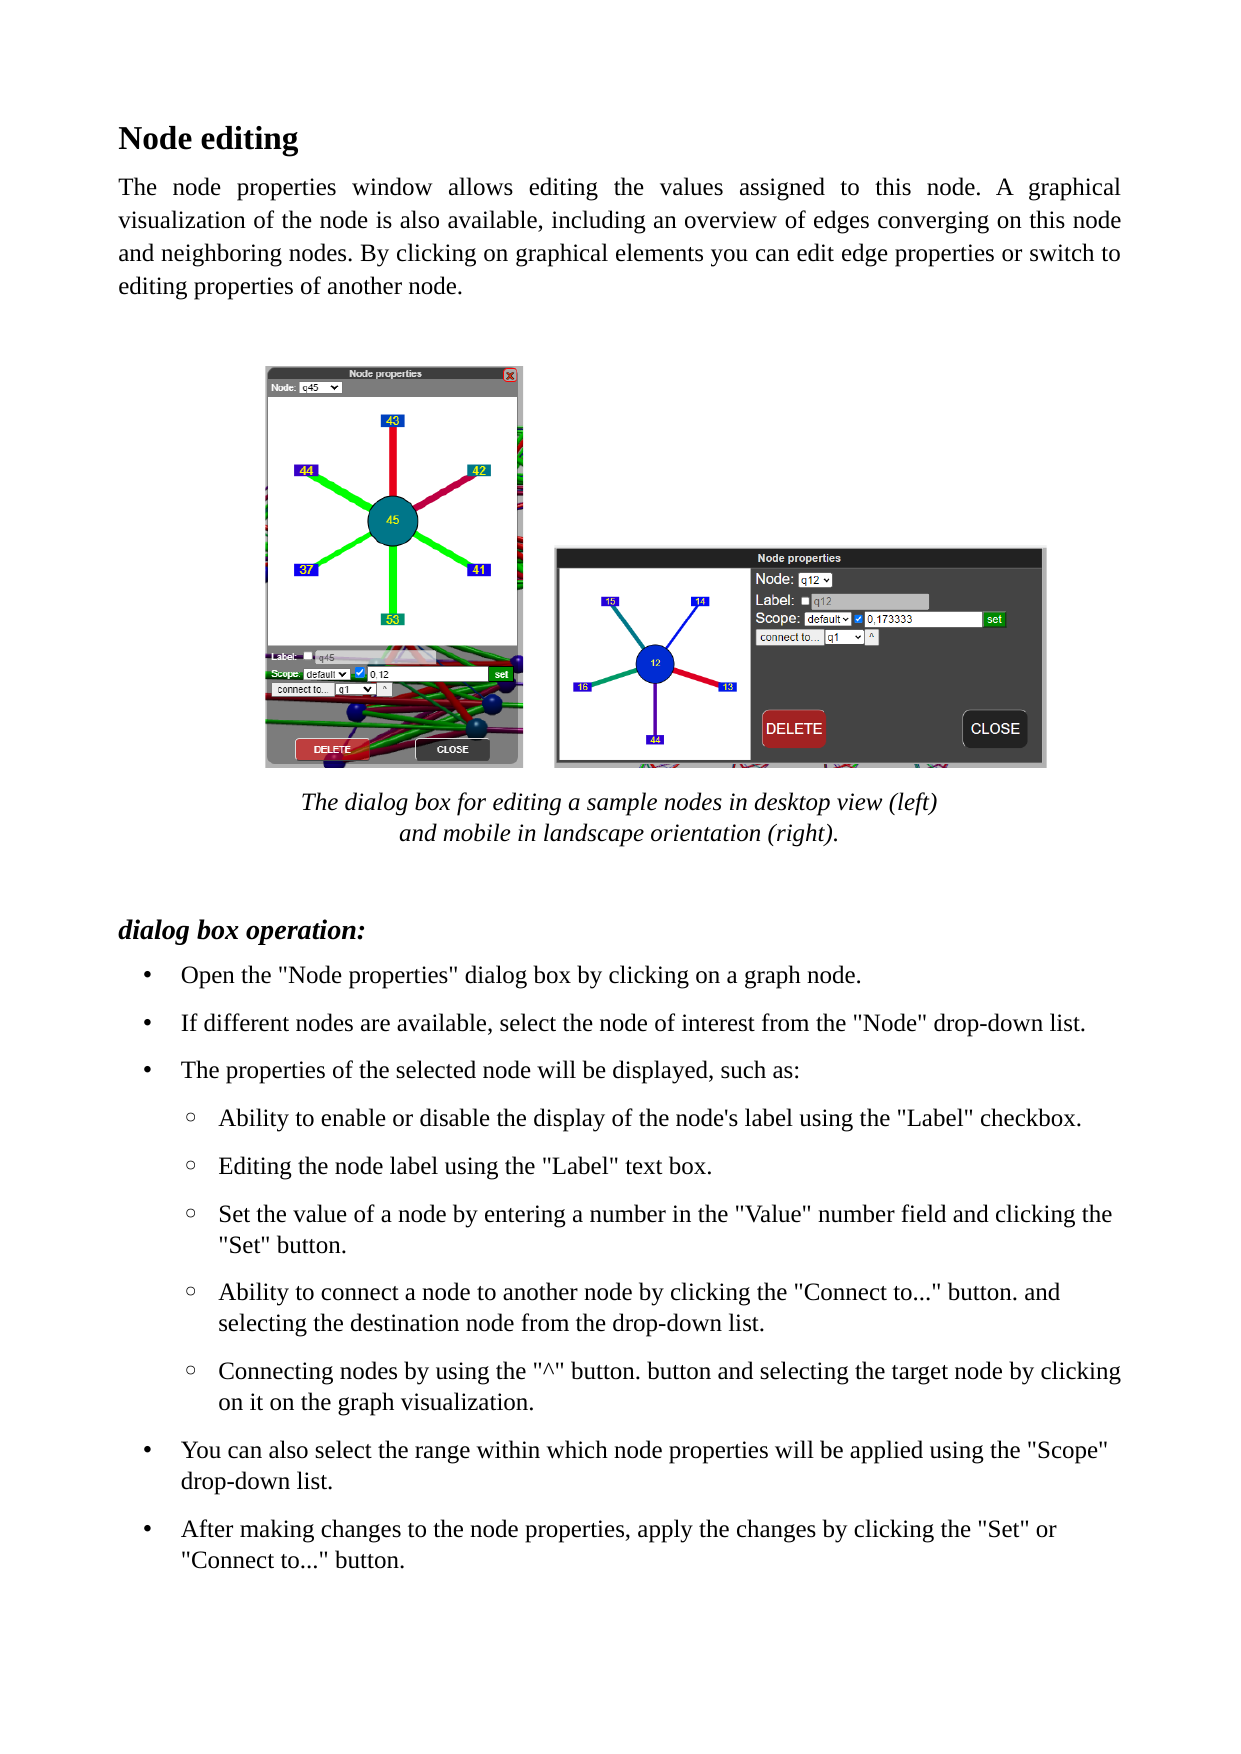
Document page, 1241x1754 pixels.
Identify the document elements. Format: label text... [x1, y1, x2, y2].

list Open the "Node properties" dialog box by clicking on a graph node. [143, 960, 1122, 989]
list Ability to enable or disable the display of the node's label using the "Label" checkbox. [181, 1103, 1122, 1132]
picture [265, 366, 524, 768]
picture [554, 545, 1047, 768]
list Ability to connect a node to another node by clicking the "Connect to..." button. and selecting the destination node from the drop-down list. [181, 1277, 1122, 1337]
text The node properties window allows editing the values assigned to this node. A graphical visualization of the node is also available, including an overview of edges converging on this node and neighboring nodes. By clicking on graphical elements you can edit edge properties or switch to editing properties of another node. [118, 172, 1122, 300]
list Connecting nodes by using the "^" button. button and selecting the target node by clicking on it on the graph visualization. [181, 1356, 1122, 1416]
list After making changes to the node properties, apply the changes by clicking the "Set" or "Connect to..." button. [143, 1514, 1122, 1573]
subtitle Node editing [118, 118, 1122, 156]
list You can also select the range within which node properties will be applied using the "Scope" drop-down list. [143, 1435, 1122, 1495]
list The dialog box for editing a sample nodes in desktop view (left) and mobile in landscape orientation (right). [118, 787, 1122, 846]
list If different nodes are available, select the node of interest from the "Node" drop-down list. [143, 1008, 1122, 1037]
list The properties of the selected node will be displayed, such as: [143, 1056, 1122, 1084]
list Set the value of a node by entering a number in the "Value" number field and clicking the "Set" button. [181, 1199, 1122, 1258]
list Editing the node label using the "Label" text box. [181, 1151, 1122, 1180]
subtitle dialog box operation: [118, 913, 1122, 945]
